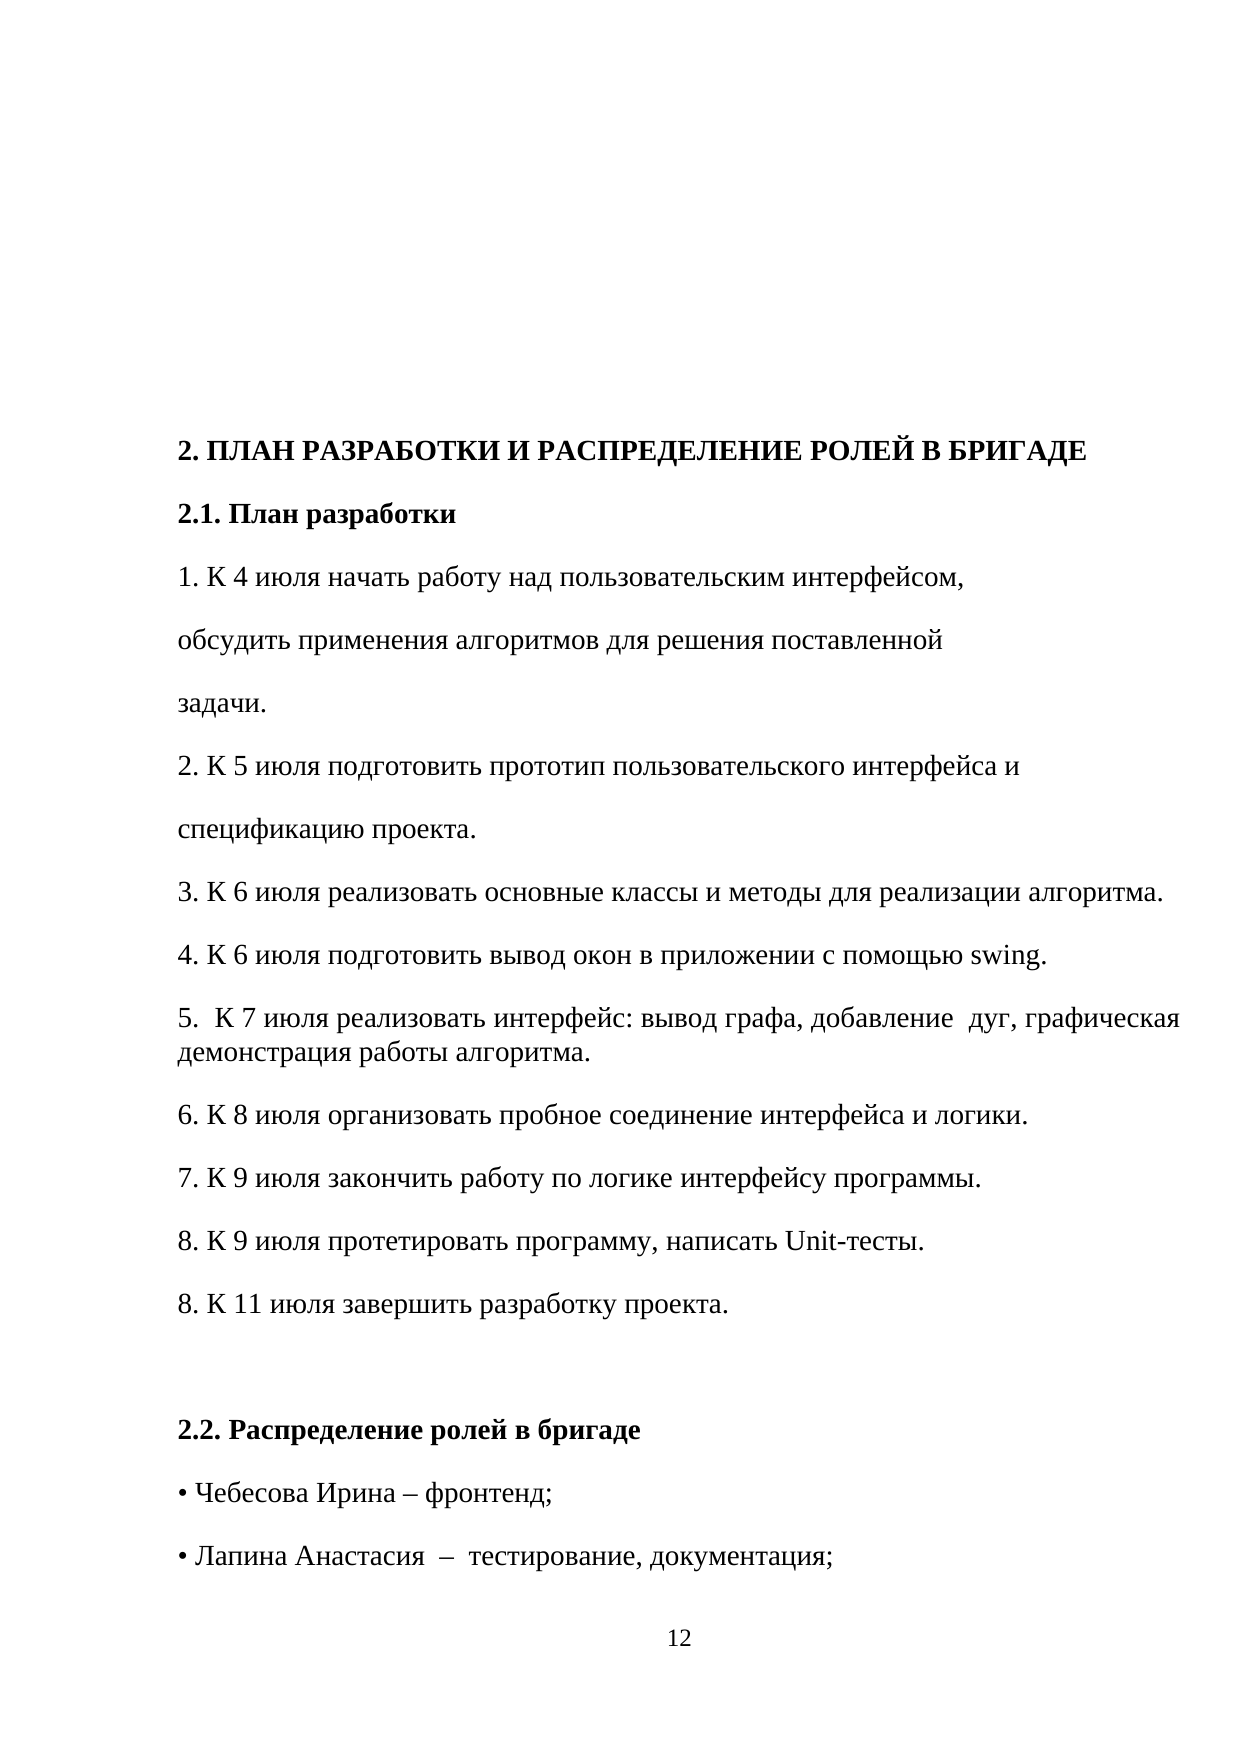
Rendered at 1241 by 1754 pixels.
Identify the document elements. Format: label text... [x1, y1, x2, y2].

subtitle 2.1. План разработки [177, 496, 1181, 530]
subtitle 8. К 9 июля протетировать программу, написать Unit-тесты. [177, 1223, 1181, 1257]
subtitle 2. К 5 июля подготовить прототип пользовательского интерфейса и [177, 748, 1181, 782]
subtitle обсудить применения алгоритмов для решения поставленной [177, 622, 1181, 656]
subtitle 2.2. Распределение ролей в бригаде [177, 1412, 1181, 1446]
subtitle задачи. [177, 685, 1181, 719]
subtitle • Лапина Анастасия – тестирование, документация; [177, 1538, 1181, 1572]
subtitle 6. К 8 июля организовать пробное соединение интерфейса и логики. [177, 1097, 1181, 1131]
subtitle 2. ПЛАН РАЗРАБОТКИ И РАСПРЕДЕЛЕНИЕ РОЛЕЙ В БРИГАДЕ [177, 433, 1181, 467]
subtitle 8. К 11 июля завершить разработку проекта. [177, 1286, 1181, 1319]
subtitle 7. К 9 июля закончить работу по логике интерфейсу программы. [177, 1160, 1181, 1193]
subtitle 1. К 4 июля начать работу над пользовательским интерфейсом, [177, 559, 1181, 593]
subtitle спецификацию проекта. [177, 811, 1181, 845]
subtitle 5. К 7 июля реализовать интерфейс: вывод графа, добавление дуг, графическая демонстрация работы алгоритма. [177, 1000, 1181, 1067]
subtitle 3. К 6 июля реализовать основные классы и методы для реализации алгоритма. [177, 874, 1181, 908]
subtitle 4. К 6 июля подготовить вывод окон в приложении с помощью swing. [177, 937, 1181, 971]
subtitle • Чебесова Ирина – фронтенд; [177, 1475, 1181, 1509]
